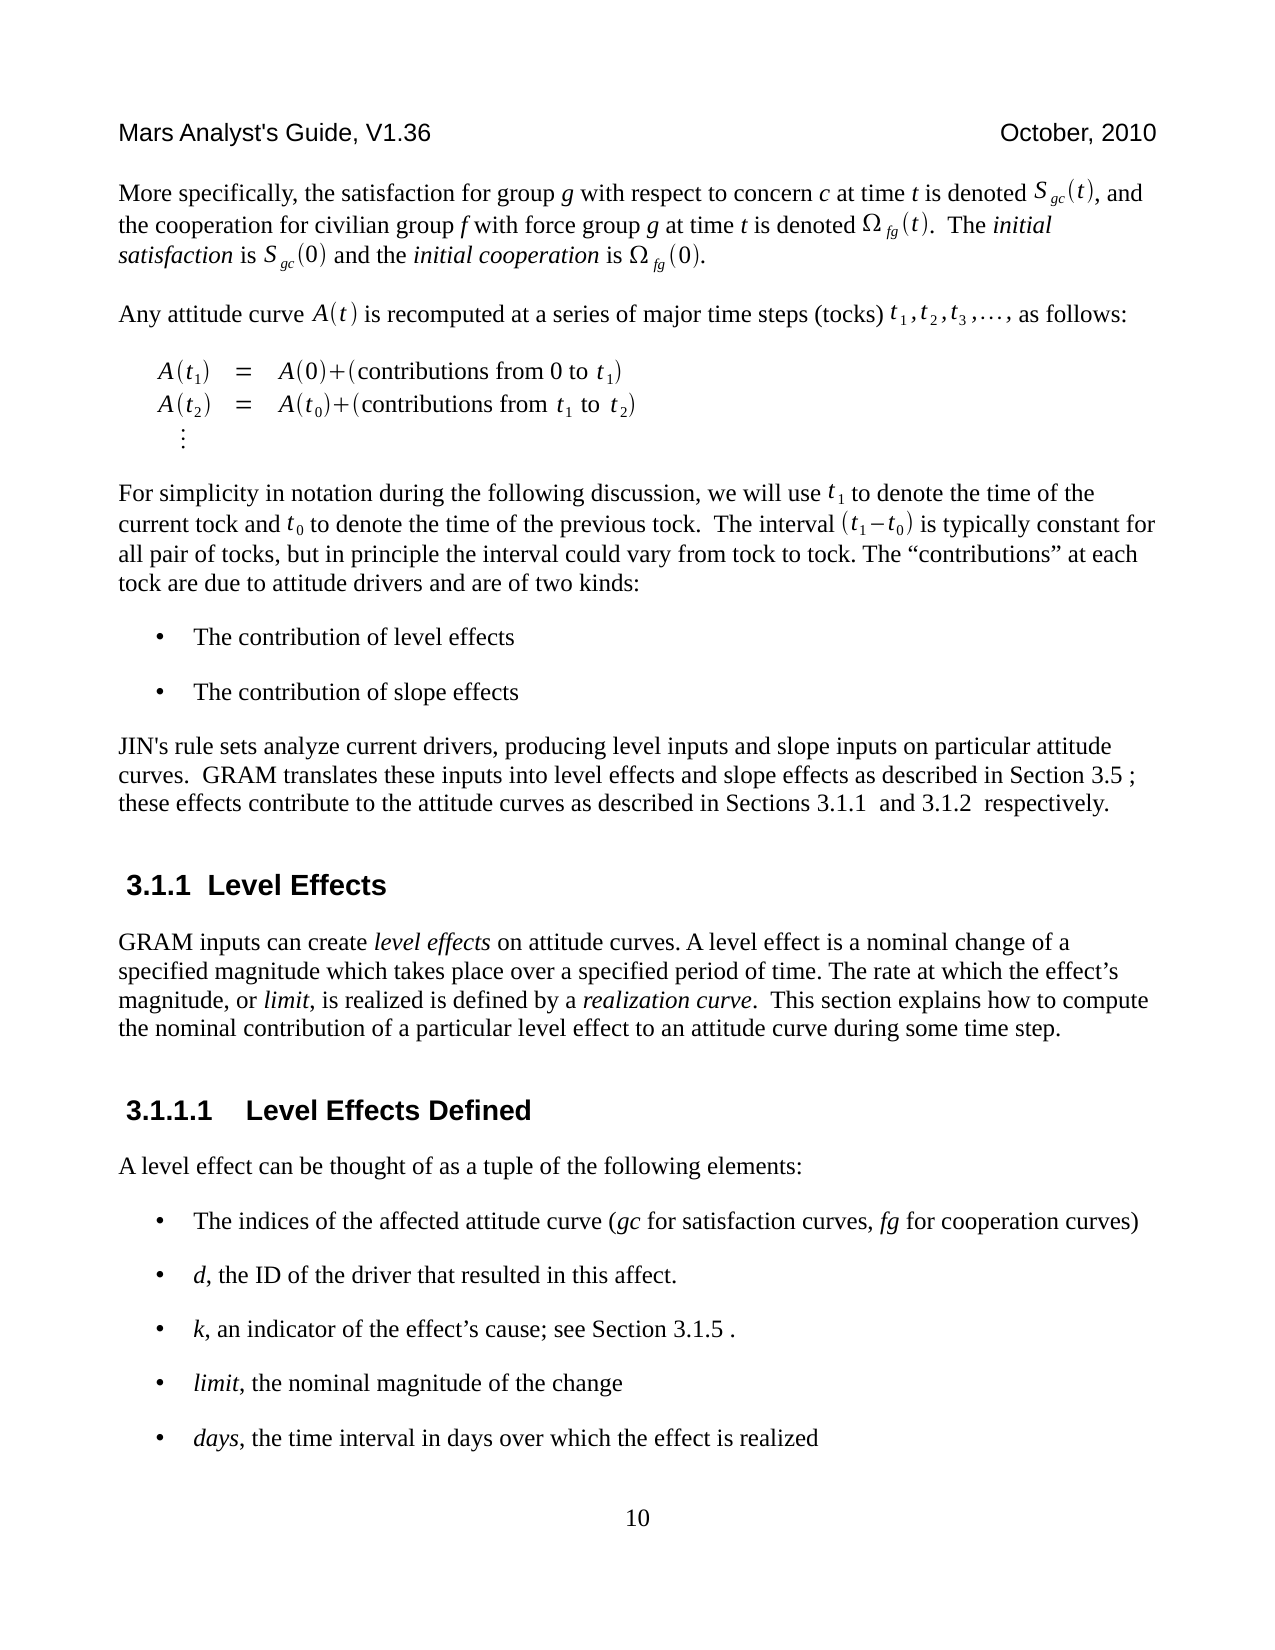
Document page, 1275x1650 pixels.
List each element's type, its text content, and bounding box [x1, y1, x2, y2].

list k, an indicator of the effect’s cause; see Section 3.1.5 . [156, 1314, 1157, 1343]
text GRAM inputs can create level effects on attitude curves. A level effect is a nominal change of a specified magnitude which takes place over a specified period of time. The rate at which the effect’s magnitude, or limit, is realized is defined by a realization curve. This section explains how to compute the nominal contribution of a particular level effect to an attitude curve during some time step. [118, 927, 1157, 1042]
list The indices of the affected attitude curve (gc for satisfaction curves, fg for cooperation curves) [156, 1206, 1157, 1234]
text For simplicity in notation during the following discussion, we will use to denote the time of the current tock and to denote the time of the previous tock. The interval is typically constant for all pair of tocks, but in principle the interval could vary from tock to tock. The “contributions” at each tock are due to attitude drivers and are of two kinds: [118, 477, 1157, 597]
subtitle Level Effects Defined [118, 1093, 1157, 1126]
text A level effect can be thought of as a tuple of the following elements: [118, 1151, 1157, 1180]
list The contribution of level effects [156, 622, 1157, 651]
list d, the ID of the driver that resulted in this affect. [156, 1260, 1157, 1289]
list The contribution of slope effects [156, 677, 1157, 705]
text Any attitude curve is recomputed at a series of major time steps (tocks) as follows: [118, 298, 1157, 329]
text JIN's rule sets analyze current drivers, producing level inputs and slope inputs on particular attitude curves. GRAM translates these inputs into level effects and slope effects as described in Section 3.5 ; these effects contribute to the attitude curves as described in Sections 3.1.1 and 3.1.2 respectively. [118, 731, 1157, 817]
subtitle Level Effects [118, 868, 1157, 902]
list days, the time interval in days over which the effect is realized [156, 1423, 1157, 1452]
text More specifically, the satisfaction for group g with respect to concern c at time t is denoted , and the cooperation for civilian group f with force group g at time t is denoted . The initial satisfaction is and the initial cooperation is . [118, 176, 1157, 272]
list limit, the nominal magnitude of the change [156, 1368, 1157, 1397]
